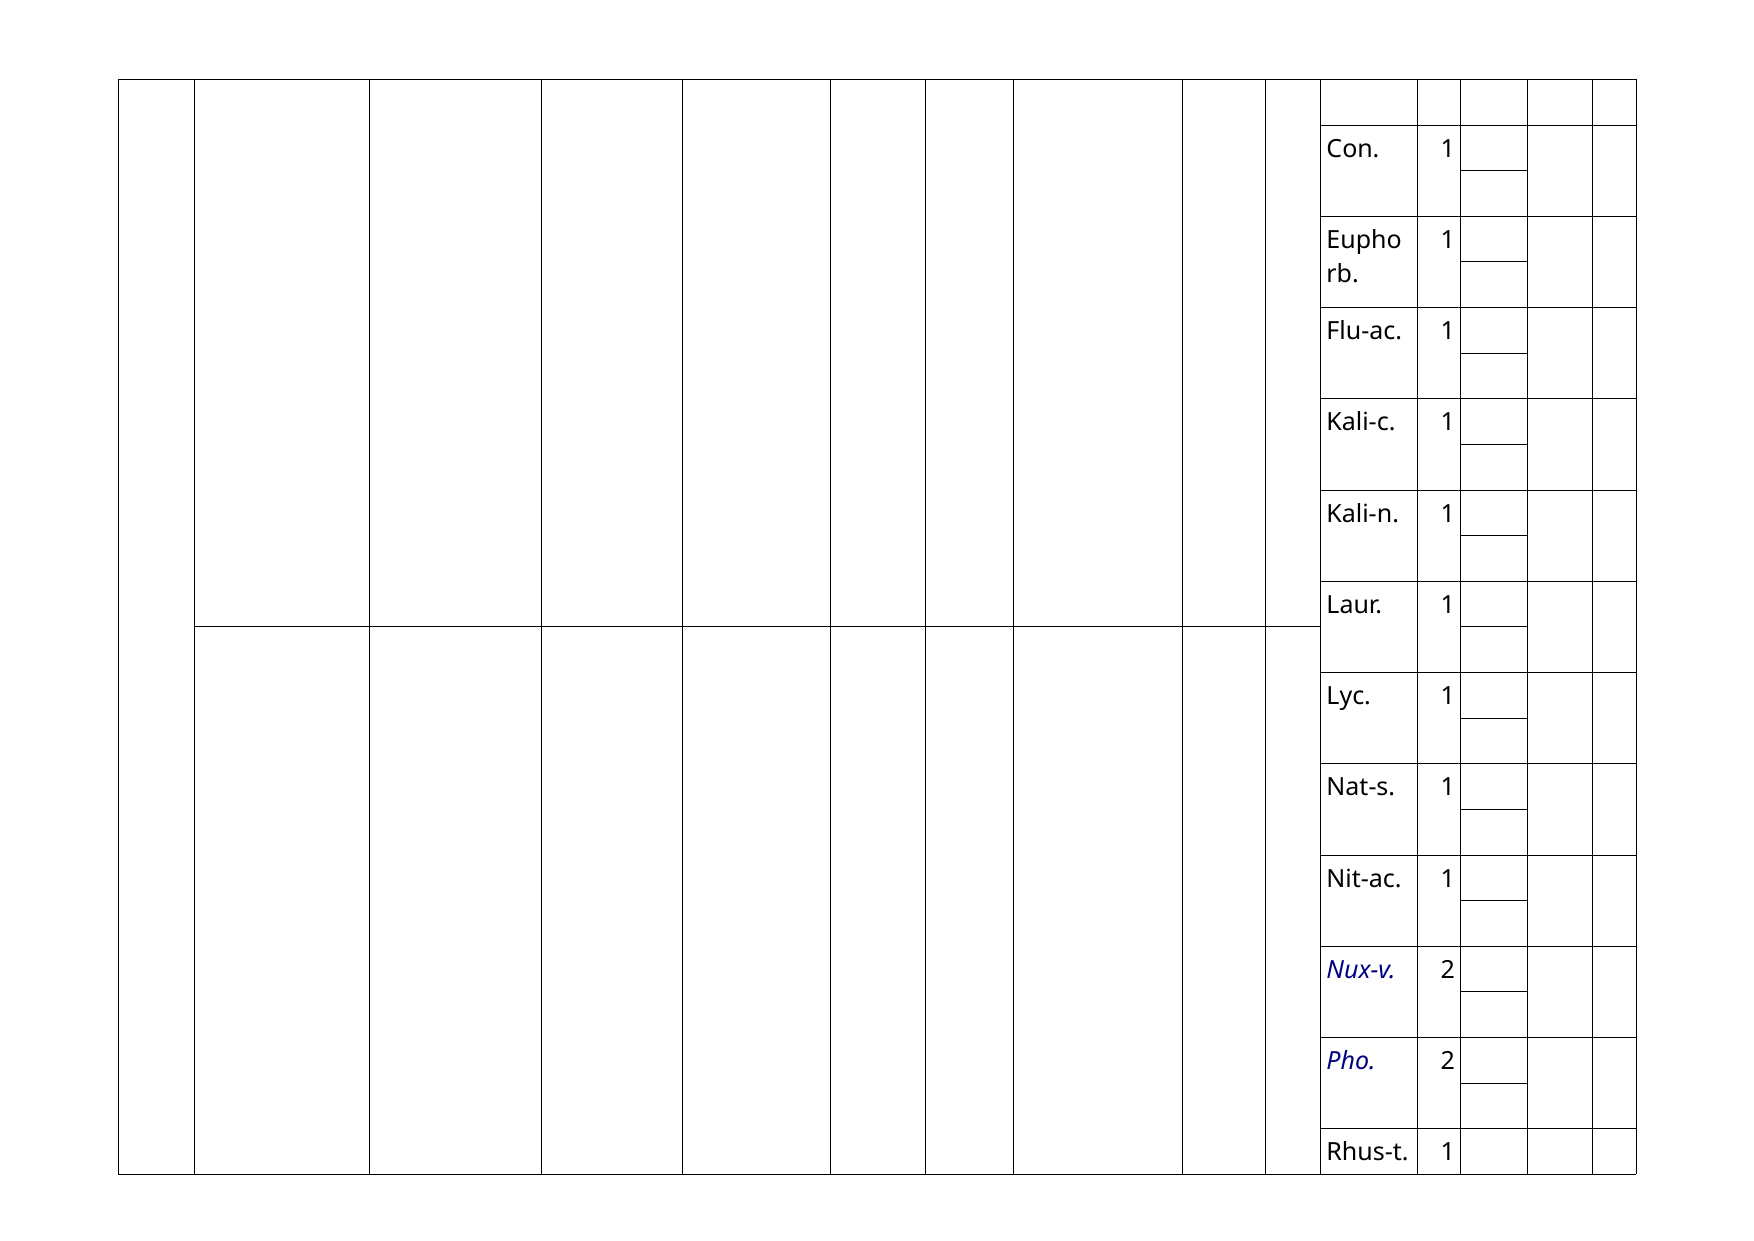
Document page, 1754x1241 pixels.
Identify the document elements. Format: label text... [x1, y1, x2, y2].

table_cell [1528, 947, 1592, 1037]
table_cell [1321, 80, 1417, 124]
table_cell [1593, 582, 1636, 672]
table_cell [1461, 810, 1527, 854]
table_cell [1418, 80, 1460, 124]
table_cell Pho. [1321, 1038, 1417, 1128]
table_cell [1461, 992, 1527, 1037]
table_cell [1183, 627, 1265, 1174]
table_cell [1461, 901, 1527, 946]
table_cell [1528, 582, 1592, 672]
table_cell 2 [1418, 1038, 1460, 1128]
table_cell 1 [1418, 217, 1460, 307]
table_cell 1 [1418, 491, 1460, 581]
table_cell [1528, 399, 1592, 489]
table_cell [1528, 1129, 1592, 1174]
table_cell Nat-s. [1321, 764, 1417, 854]
table_cell [1461, 673, 1527, 718]
table_cell Euphorb. [1321, 217, 1417, 307]
table_cell [1593, 308, 1636, 398]
table_cell [831, 627, 925, 1174]
table_cell [1593, 1038, 1636, 1128]
table_cell [1461, 1084, 1527, 1128]
table_cell [1014, 627, 1182, 1174]
table_cell [1528, 491, 1592, 581]
table_cell [1593, 126, 1636, 216]
table_cell [1461, 217, 1527, 261]
table_cell [1593, 1129, 1636, 1174]
table_cell [1593, 217, 1636, 307]
table_cell [1593, 491, 1636, 581]
table_cell 1 [1418, 126, 1460, 216]
table_cell Kali-n. [1321, 491, 1417, 581]
table_cell Rhus-t. [1321, 1129, 1417, 1174]
table_cell [370, 80, 541, 626]
table_cell [1461, 262, 1527, 307]
table_cell [1461, 856, 1527, 900]
table_cell [1461, 308, 1527, 353]
table_cell [1528, 856, 1592, 946]
table_cell Nit-ac. [1321, 856, 1417, 946]
table_cell 1 [1418, 399, 1460, 489]
table_cell 1 [1418, 1129, 1460, 1174]
table_cell [119, 80, 194, 1174]
table_cell [1528, 673, 1592, 763]
table_cell [1461, 947, 1527, 991]
table_cell [1528, 308, 1592, 398]
table_cell [1461, 445, 1527, 489]
table_cell [1528, 764, 1592, 854]
table_cell [683, 80, 830, 626]
table_cell [1593, 80, 1636, 124]
table_cell [1183, 80, 1265, 626]
table_cell [1461, 764, 1527, 809]
table_cell [1461, 491, 1527, 535]
table_cell [1461, 80, 1527, 124]
table_cell Laur. [1321, 582, 1417, 672]
table_cell [1266, 80, 1320, 626]
table_cell Flu-ac. [1321, 308, 1417, 398]
table_cell [1593, 399, 1636, 489]
table_cell [1528, 1038, 1592, 1128]
table_cell [1461, 719, 1527, 763]
table_cell [1528, 217, 1592, 307]
table_cell [1014, 80, 1182, 626]
table_cell Con. [1321, 126, 1417, 216]
table_cell [1461, 126, 1527, 170]
table_cell [1593, 947, 1636, 1037]
table_cell 1 [1418, 308, 1460, 398]
table_cell [683, 627, 830, 1174]
table_cell [1528, 126, 1592, 216]
table_cell Nux-v. [1321, 947, 1417, 1037]
table_cell [1593, 673, 1636, 763]
table_cell [1461, 536, 1527, 581]
table_cell [1461, 354, 1527, 398]
table_cell [926, 80, 1013, 626]
table_cell [1461, 1129, 1527, 1174]
table_cell [1461, 582, 1527, 626]
table_cell [1461, 171, 1527, 216]
table_cell [926, 627, 1013, 1174]
table_cell [1528, 80, 1592, 124]
table_cell [542, 80, 682, 626]
table_cell [1461, 399, 1527, 444]
table_cell [1593, 856, 1636, 946]
table_cell [195, 80, 369, 626]
table_cell 2 [1418, 947, 1460, 1037]
table_cell 1 [1418, 582, 1460, 672]
table_cell [831, 80, 925, 626]
table_cell 1 [1418, 856, 1460, 946]
table_cell [1461, 1038, 1527, 1083]
table_cell [195, 627, 369, 1174]
table_cell Lyc. [1321, 673, 1417, 763]
table_cell [370, 627, 541, 1174]
table_cell [1593, 764, 1636, 854]
table_cell 1 [1418, 673, 1460, 763]
table_cell 1 [1418, 764, 1460, 854]
table_cell [1266, 627, 1320, 1174]
table_cell [542, 627, 682, 1174]
table_cell Kali-c. [1321, 399, 1417, 489]
table_cell [1461, 627, 1527, 672]
